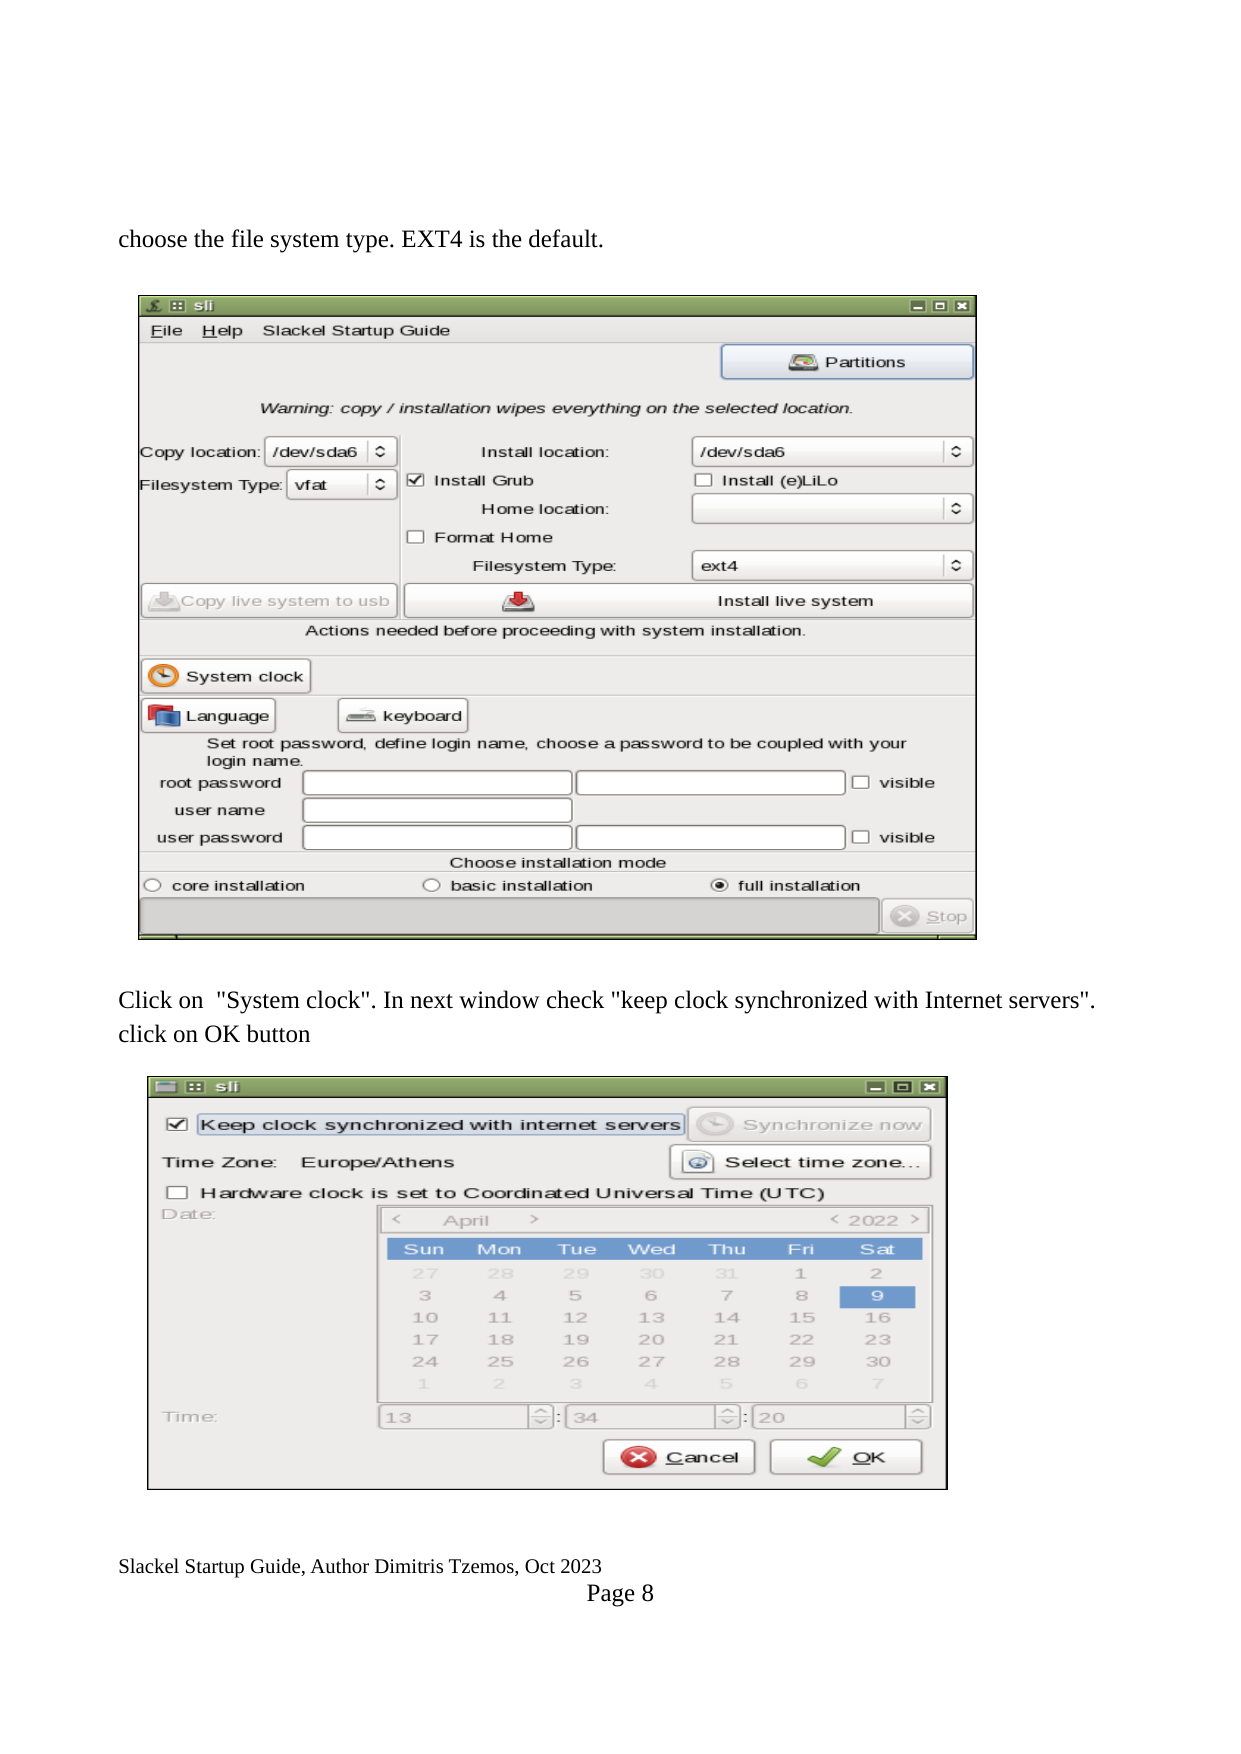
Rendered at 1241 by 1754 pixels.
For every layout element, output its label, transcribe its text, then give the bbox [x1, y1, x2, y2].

text choose the file system type. EXT4 is the default. [118, 224, 1122, 253]
picture [138, 295, 977, 940]
picture [147, 1076, 948, 1490]
text Click on "System clock". In next window check "keep clock synchronized with Internet servers". click on OK button [118, 986, 1122, 1047]
